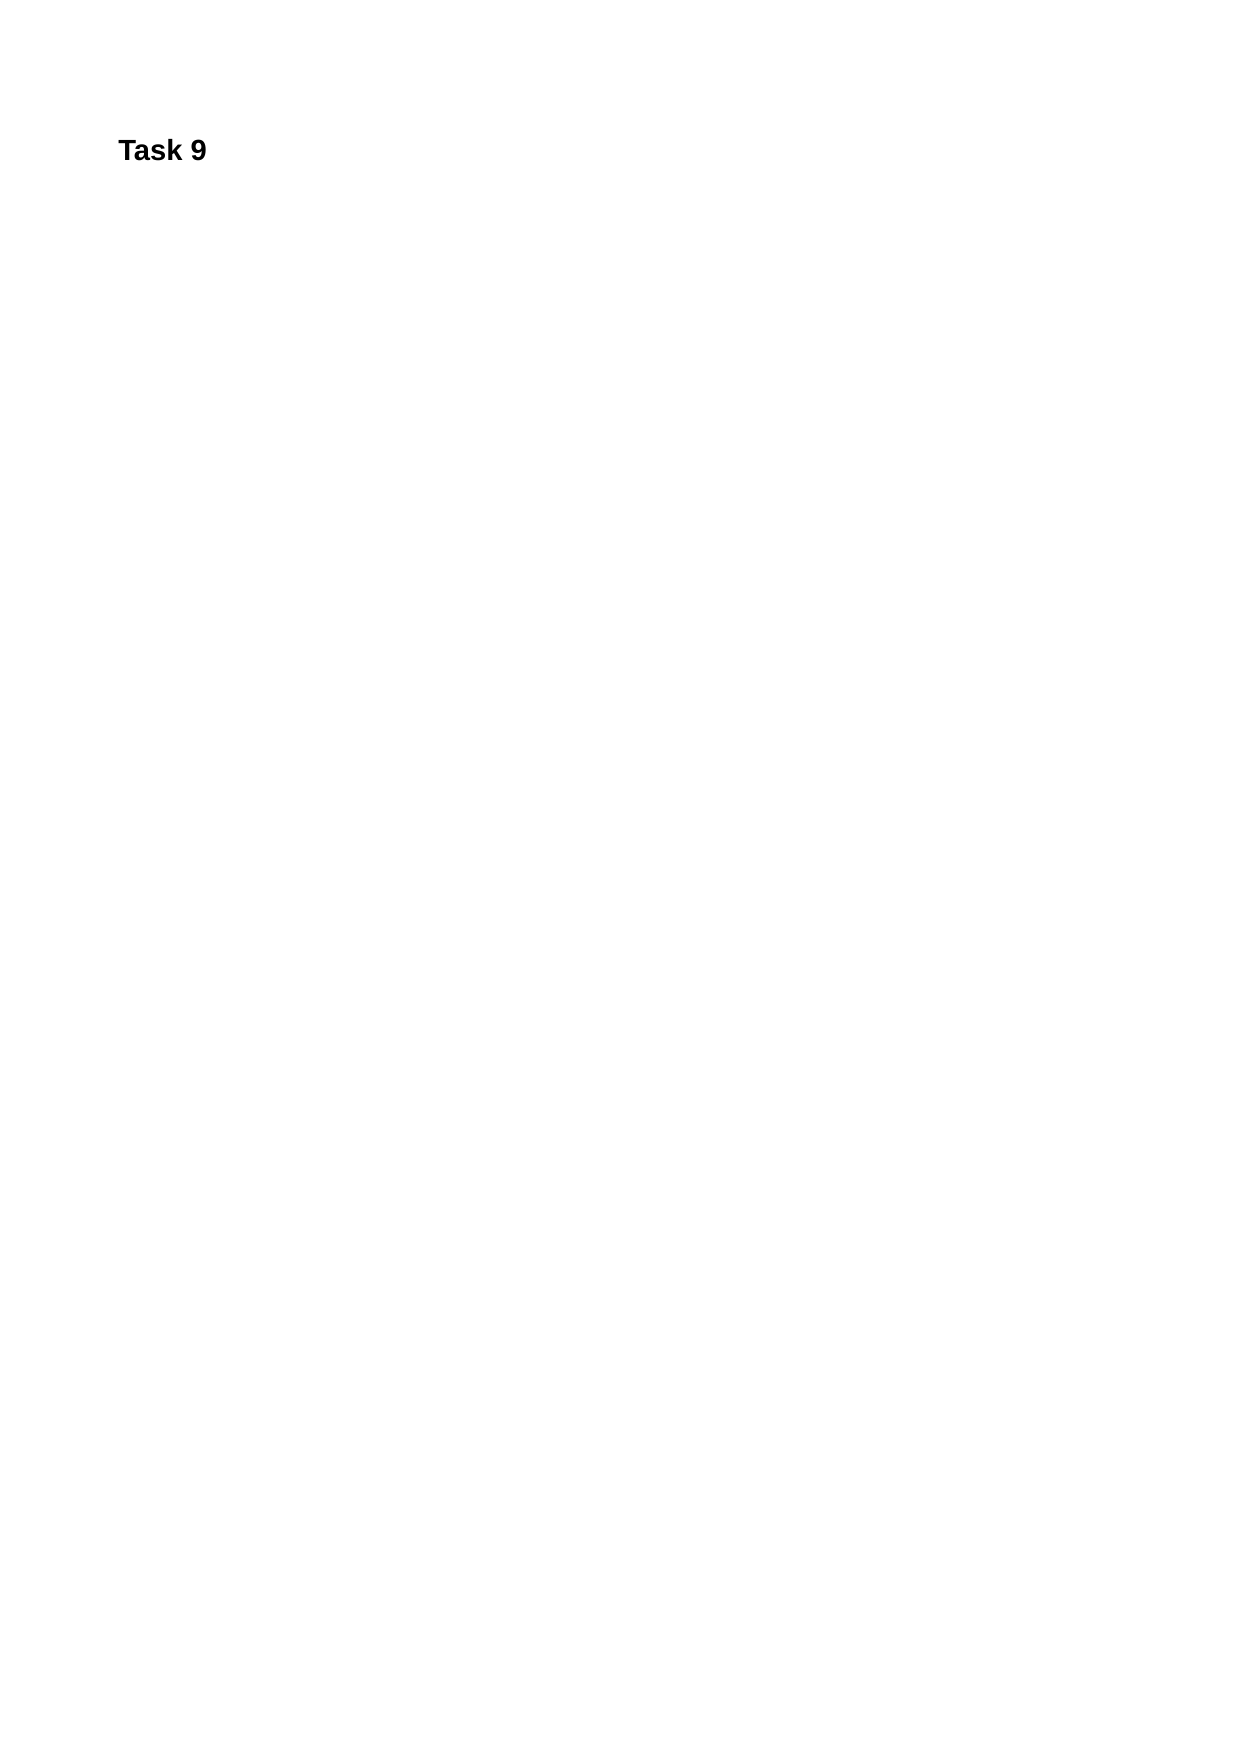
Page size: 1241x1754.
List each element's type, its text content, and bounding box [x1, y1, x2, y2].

subtitle Task 9 [118, 133, 1122, 166]
